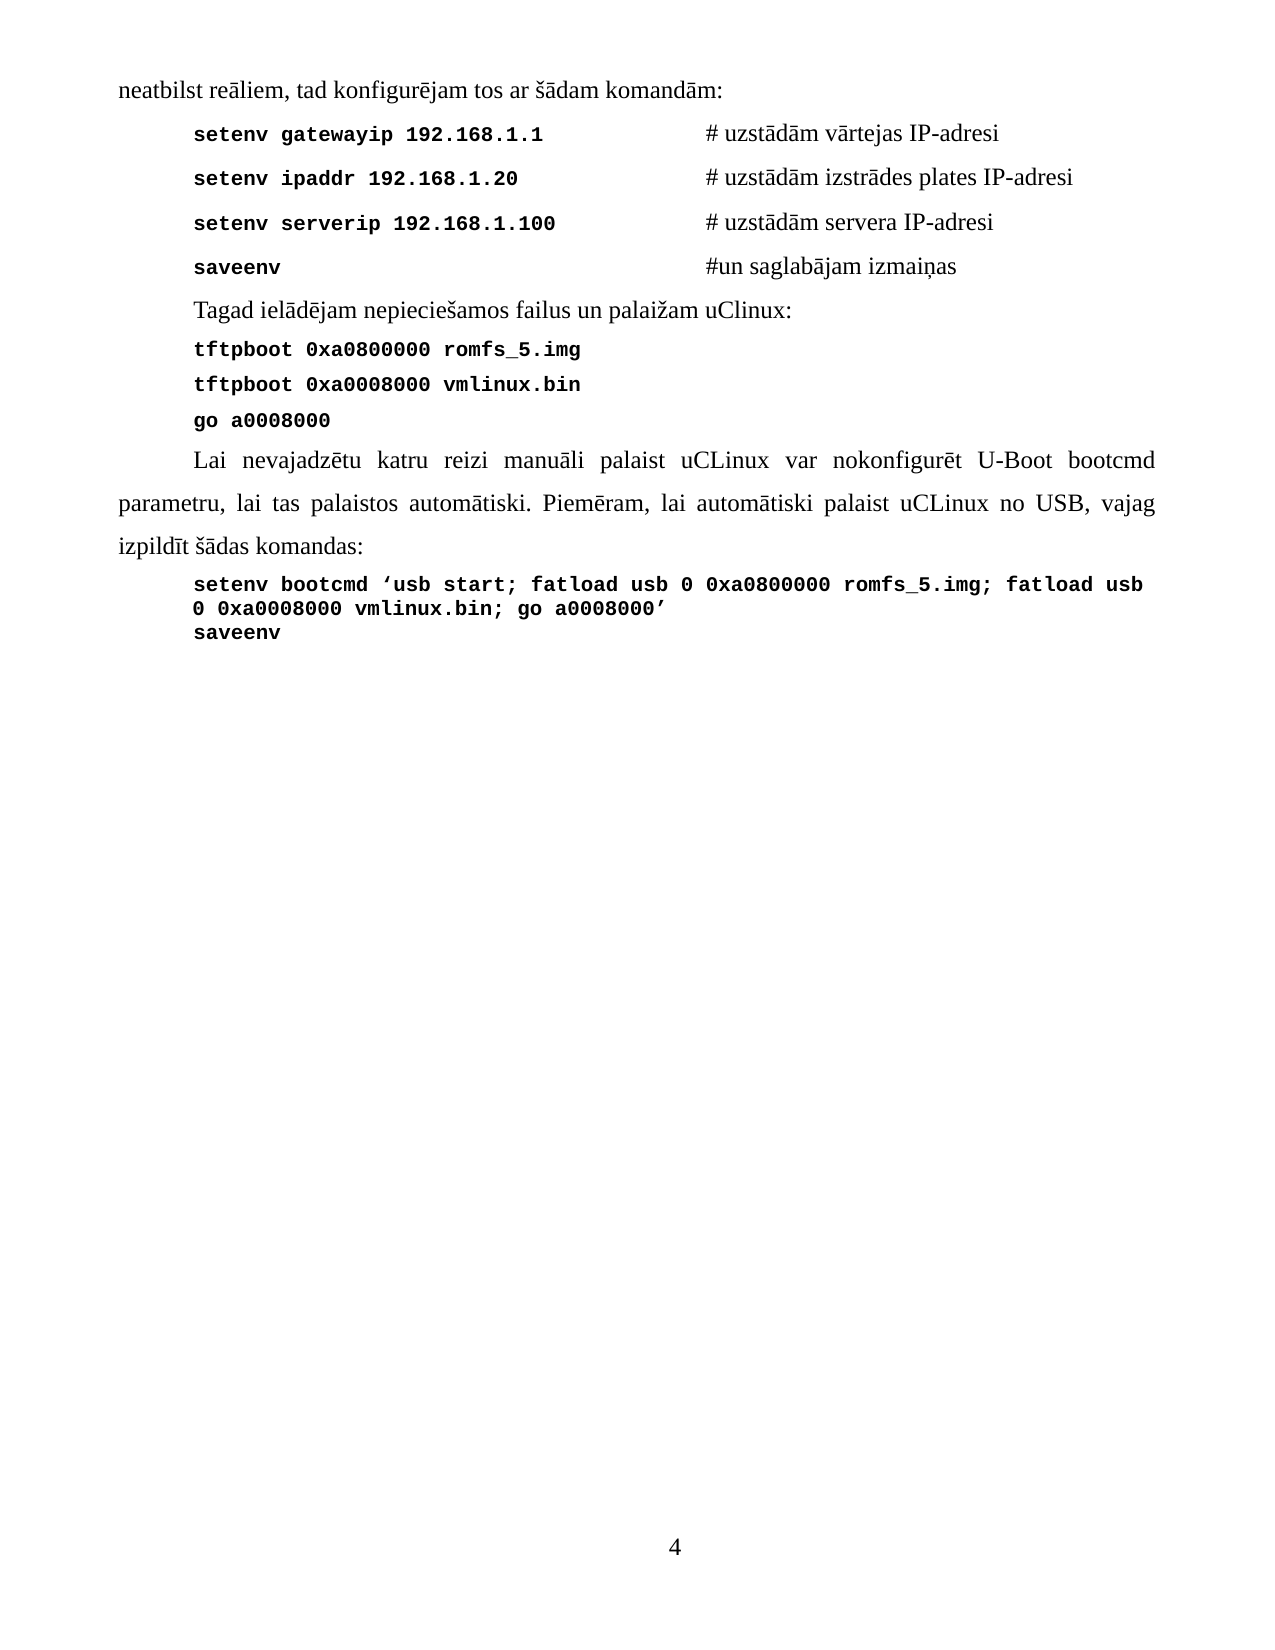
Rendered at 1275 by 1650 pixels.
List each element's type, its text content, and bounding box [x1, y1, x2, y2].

text go a0008000 [118, 409, 1157, 433]
text neatbilst reāliem, tad konfigurējam tos ar šādam komandām: [118, 75, 1157, 104]
text saveenv #un saglabājam izmaiņas [118, 251, 1157, 281]
text setenv ipaddr 192.168.1.20 # uzstādām izstrādes plates IP-adresi [118, 162, 1157, 192]
text Tagad ielādējam nepieciešamos failus un palaižam uClinux: [118, 296, 1157, 324]
text setenv gatewayip 192.168.1.1 # uzstādām vārtejas IP-adresi [118, 118, 1157, 148]
text saveenv [118, 622, 1157, 645]
text setenv serverip 192.168.1.100 # uzstādām servera IP-adresi [118, 207, 1157, 236]
text tftpboot 0xa0800000 romfs_5.img [118, 339, 1157, 362]
text tftpboot 0xa0008000 vmlinux.bin [118, 374, 1157, 398]
text setenv bootcmd ‘usb start; fatload usb 0 0xa0800000 romfs_5.img; fatload usb 0 0xa0008000 vmlinux.bin; go a0008000’ [192, 574, 1157, 622]
text Lai nevajadzētu katru reizi manuāli palaist uCLinux var nokonfigurēt U-Boot bootcmd parametru, lai tas palaistos automātiski. Piemēram, lai automātiski palaist uCLinux no USB, vajag izpildīt šādas komandas: [118, 445, 1157, 560]
